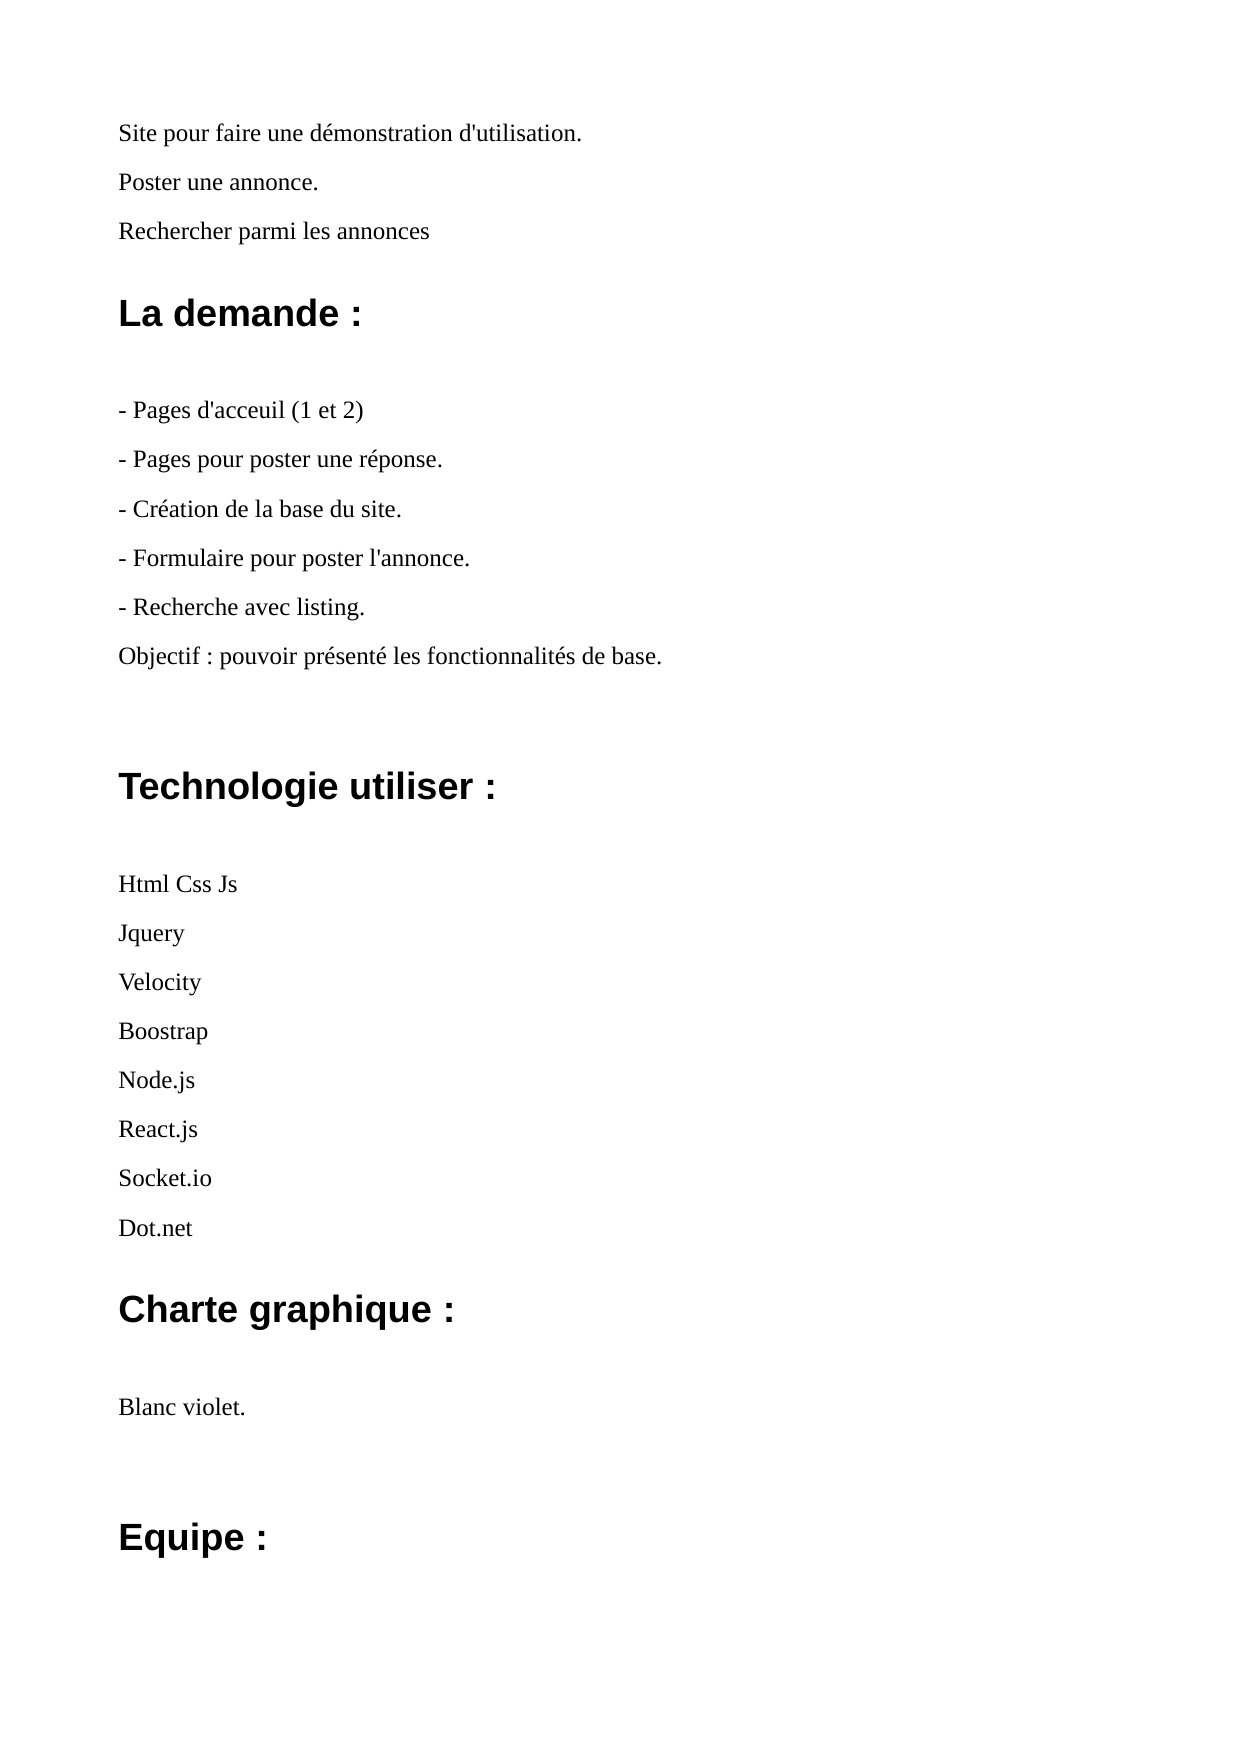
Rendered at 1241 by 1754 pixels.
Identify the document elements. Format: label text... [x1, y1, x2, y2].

subtitle Charte graphique : [118, 1287, 1122, 1330]
text React.js [118, 1114, 1122, 1143]
text Dot.net [118, 1213, 1122, 1241]
text Socket.io [118, 1163, 1122, 1192]
text - Pages d'acceuil (1 et 2) [118, 396, 1122, 424]
text Velocity [118, 967, 1122, 996]
text - Formulaire pour poster l'annonce. [118, 543, 1122, 571]
subtitle La demande : [118, 290, 1122, 334]
text - Création de la base du site. [118, 494, 1122, 522]
text Node.js [118, 1065, 1122, 1094]
text Site pour faire une démonstration d'utilisation. [118, 118, 1122, 147]
text - Pages pour poster une réponse. [118, 444, 1122, 473]
text Html Css Js [118, 869, 1122, 898]
text Jquery [118, 918, 1122, 947]
subtitle Equipe : [118, 1515, 1122, 1559]
text Boostrap [118, 1016, 1122, 1045]
text Blanc violet. [118, 1392, 1122, 1421]
text - Recherche avec listing. [118, 592, 1122, 621]
text Rechercher parmi les annonces [118, 216, 1122, 245]
subtitle Technologie utiliser : [118, 764, 1122, 808]
text Objectif : pouvoir présenté les fonctionnalités de base. [118, 641, 1122, 669]
text Poster une annonce. [118, 167, 1122, 196]
